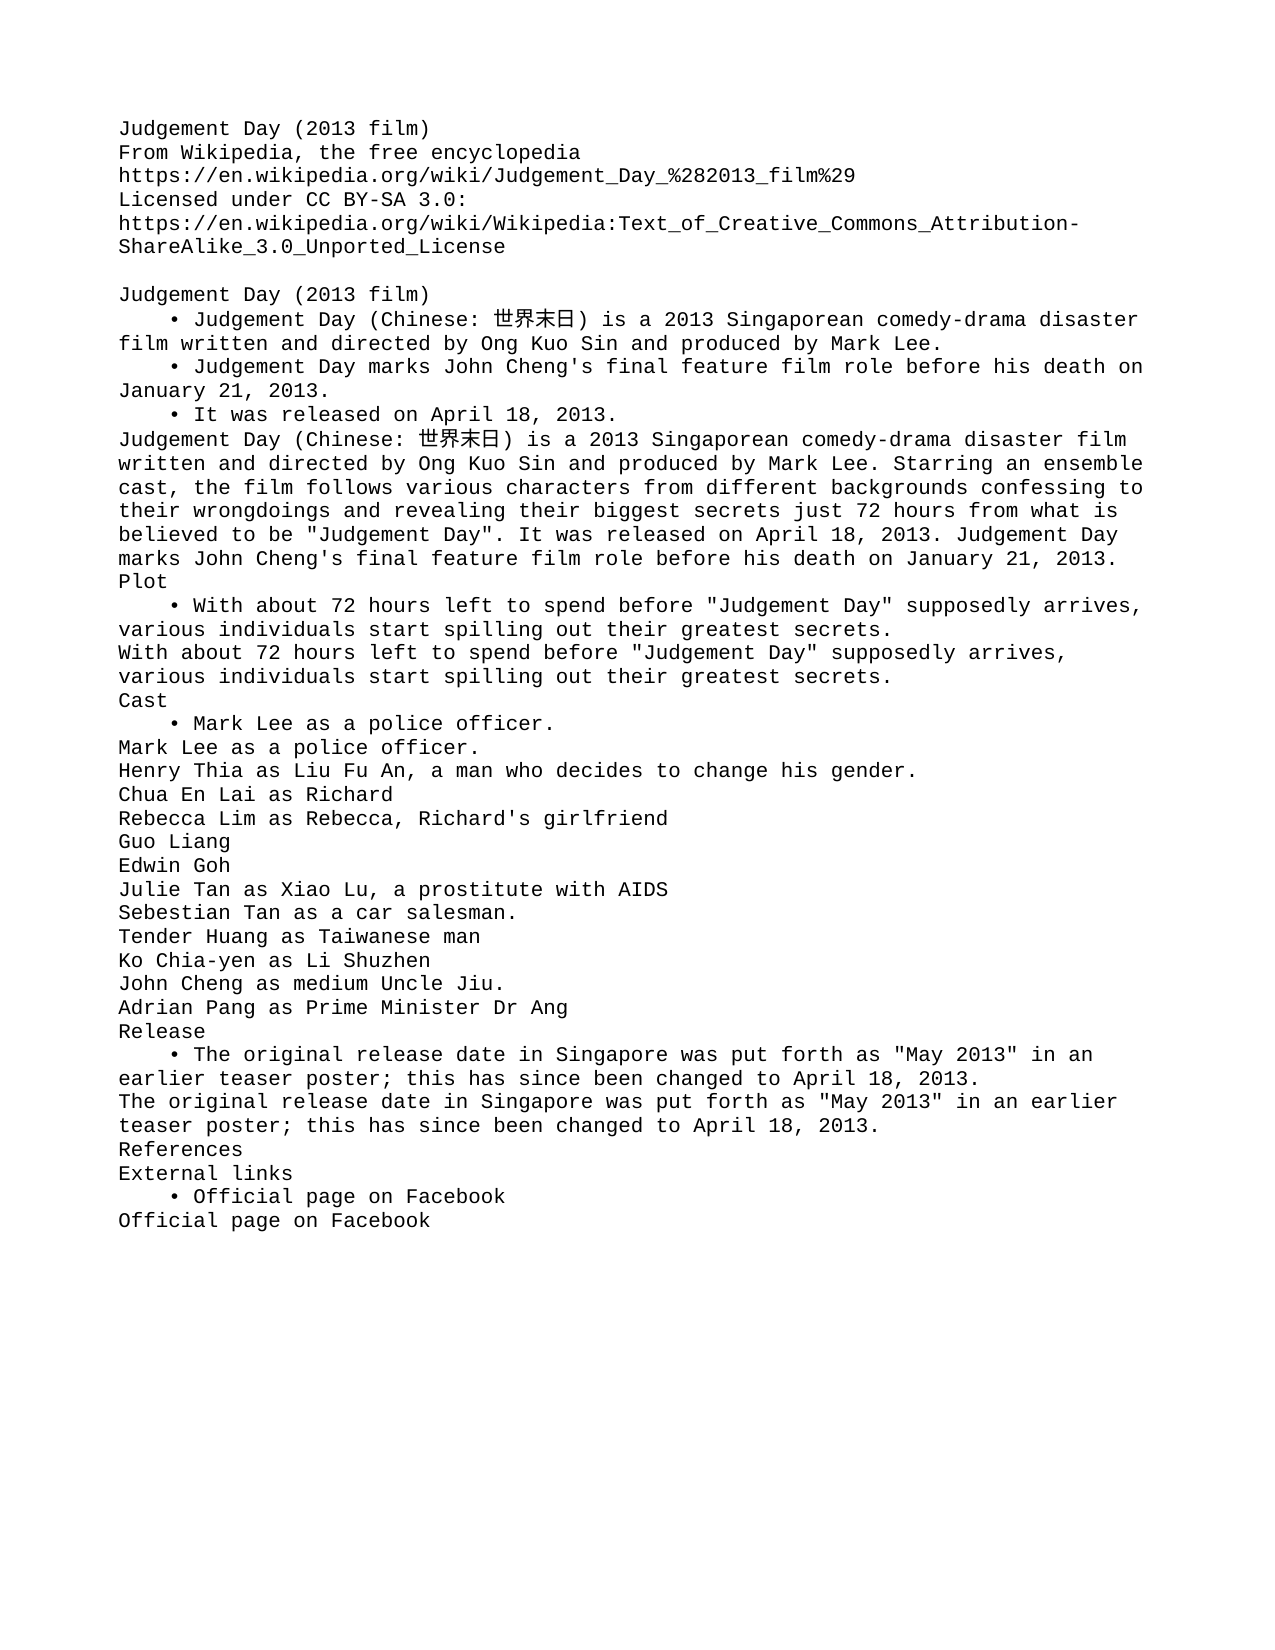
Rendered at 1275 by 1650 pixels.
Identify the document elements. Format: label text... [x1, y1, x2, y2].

text Release [118, 1021, 1157, 1044]
text Licensed under CC BY-SA 3.0: [118, 189, 1157, 213]
text Guo Liang [118, 831, 1157, 855]
text Tender Huang as Taiwanese man [118, 926, 1157, 950]
text • The original release date in Singapore was put forth as "May 2013" in an earlier teaser poster; this has since been changed to April 18, 2013. [118, 1044, 1157, 1092]
text https://en.wikipedia.org/wiki/Judgement_Day_%282013_film%29 [118, 165, 1157, 189]
text Mark Lee as a police officer. [118, 737, 1157, 761]
text Sebestian Tan as a car salesman. [118, 902, 1157, 926]
text External links [118, 1162, 1157, 1186]
text With about 72 hours left to spend before "Judgement Day" supposedly arrives, various individuals start spilling out their greatest secrets. [118, 642, 1157, 689]
text References [118, 1139, 1157, 1162]
text Edwin Goh [118, 855, 1157, 879]
text Rebecca Lim as Rebecca, Richard's girlfriend [118, 808, 1157, 831]
text Chua En Lai as Richard [118, 784, 1157, 808]
text Henry Thia as Liu Fu An, a man who decides to change his gender. [118, 761, 1157, 784]
text Judgement Day (2013 film) [118, 118, 1157, 142]
text https://en.wikipedia.org/wiki/Wikipedia:Text_of_Creative_Commons_Attribution-ShareAlike_3.0_Unported_License [118, 213, 1157, 260]
text Plot [118, 571, 1157, 595]
text Ko Chia-yen as Li Shuzhen [118, 950, 1157, 973]
text Cast [118, 689, 1157, 713]
text • It was released on April 18, 2013. [118, 404, 1157, 427]
text • Mark Lee as a police officer. [118, 713, 1157, 737]
text • Official page on Facebook [118, 1186, 1157, 1210]
text Judgement Day (Chinese: 世界末日) is a 2013 Singaporean comedy-drama disaster film written and directed by Ong Kuo Sin and produced by Mark Lee. Starring an ensemble cast, the film follows various characters from different backgrounds confessing to their wrongdoings and revealing their biggest secrets just 72 hours from what is believed to be "Judgement Day". It was released on April 18, 2013. Judgement Day marks John Cheng's final feature film role before his death on January 21, 2013. [118, 427, 1157, 571]
text Judgement Day (2013 film) [118, 284, 1157, 307]
text Adrian Pang as Prime Minister Dr Ang [118, 997, 1157, 1021]
text Official page on Facebook [118, 1210, 1157, 1233]
text John Cheng as medium Uncle Jiu. [118, 973, 1157, 997]
text • With about 72 hours left to spend before "Judgement Day" supposedly arrives, various individuals start spilling out their greatest secrets. [118, 595, 1157, 642]
text The original release date in Singapore was put forth as "May 2013" in an earlier teaser poster; this has since been changed to April 18, 2013. [118, 1092, 1157, 1139]
text • Judgement Day (Chinese: 世界末日) is a 2013 Singaporean comedy-drama disaster film written and directed by Ong Kuo Sin and produced by Mark Lee. [118, 307, 1157, 357]
text • Judgement Day marks John Cheng's final feature film role before his death on January 21, 2013. [118, 357, 1157, 404]
text Julie Tan as Xiao Lu, a prostitute with AIDS [118, 879, 1157, 902]
text From Wikipedia, the free encyclopedia [118, 142, 1157, 165]
